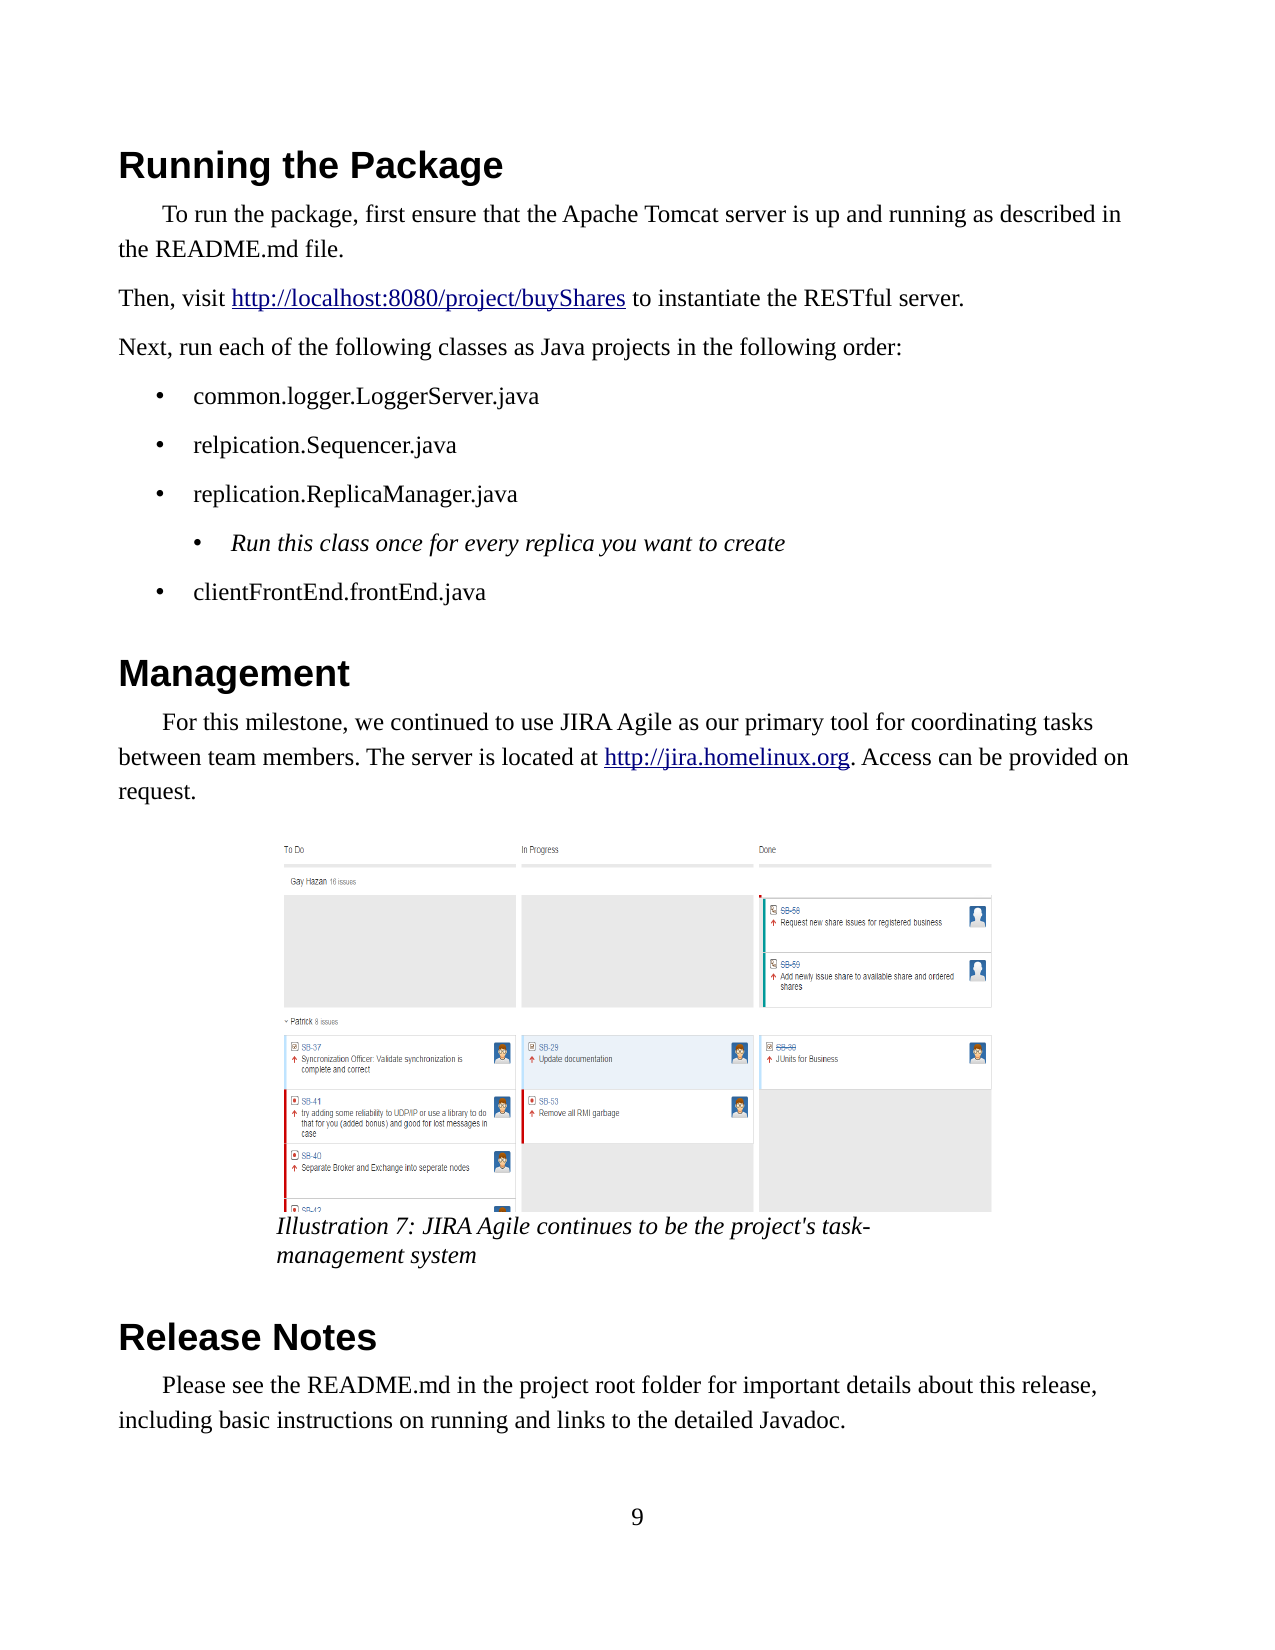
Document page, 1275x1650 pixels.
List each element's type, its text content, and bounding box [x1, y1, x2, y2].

text For this milestone, we continued to use JIRA Agile as our primary tool for coordinating tasks between team members. The server is located at http://jira.homelinux.org. Access can be provided on request. [118, 707, 1157, 805]
list common.logger.LoggerServer.java [156, 381, 1157, 410]
subtitle Release Notes [118, 1314, 1157, 1358]
subtitle Running the Package [118, 143, 1157, 187]
list Run this class once for every replica you want to create [193, 528, 1157, 557]
list relpication.Sequencer.java [156, 430, 1157, 459]
subtitle Management [118, 651, 1157, 695]
text Next, run each of the following classes as Java projects in the following order: [118, 332, 1157, 361]
list replication.ReplicaManager.java [156, 479, 1157, 508]
text To run the package, first ensure that the Apache Tomcat server is up and running as described in the README.md file. [118, 199, 1157, 262]
list clientFrontEnd.frontEnd.java [156, 577, 1157, 606]
text Please see the README.md in the project root folder for important details about this release, including basic instructions on running and links to the detailed Javadoc. [118, 1370, 1157, 1434]
text Illustration 7: JIRA Agile continues to be the project's task-management system [276, 1212, 999, 1269]
text Then, visit http://localhost:8080/project/buyShares to instantiate the RESTful server. [118, 283, 1157, 312]
